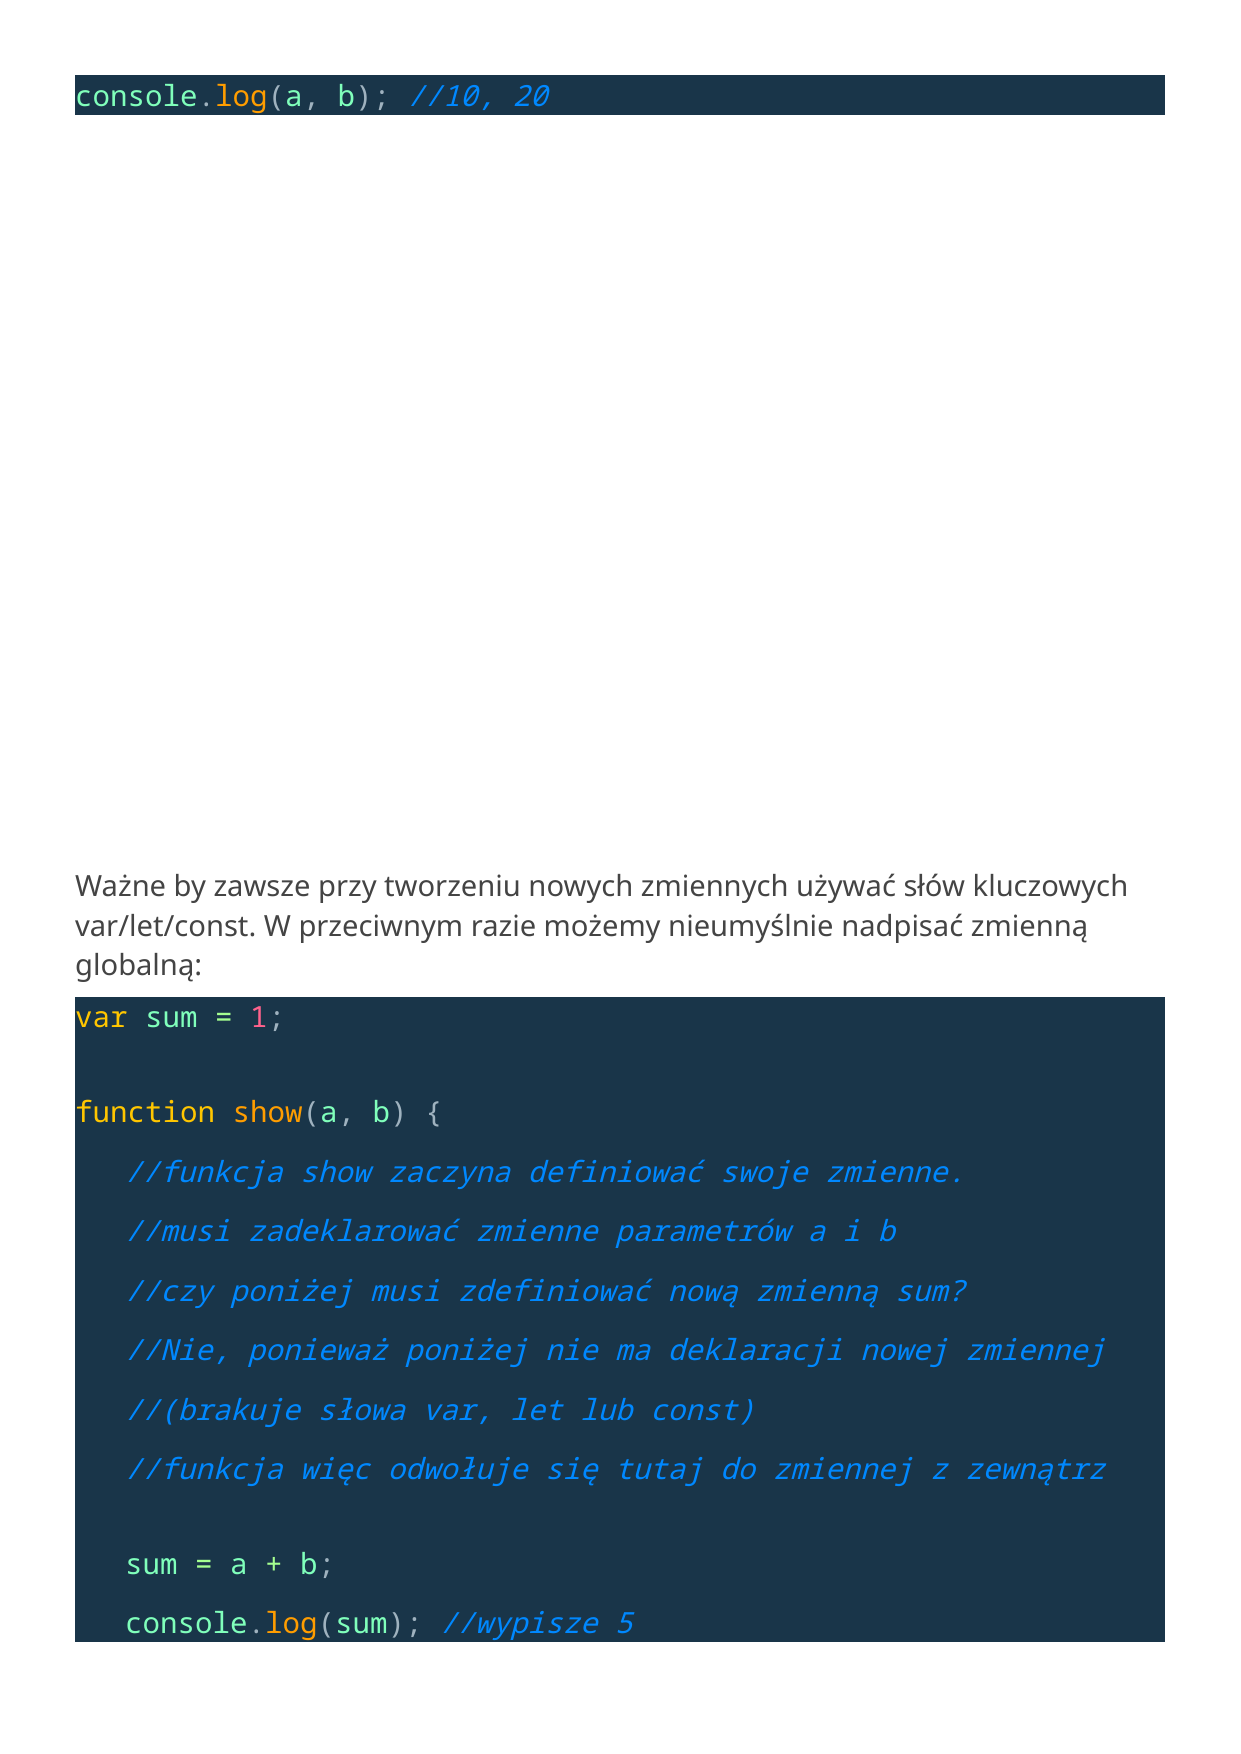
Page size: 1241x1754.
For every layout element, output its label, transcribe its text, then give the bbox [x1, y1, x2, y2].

text Ważne by zawsze przy tworzeniu nowych zmiennych używać słów kluczowych var/let/const. W przeciwnym razie możemy nieumyślnie nadpisać zmienną globalną: [75, 865, 1165, 984]
text //funkcja show zaczyna definiować swoje zmienne. [75, 1151, 1165, 1191]
text sum = a + b; [75, 1543, 1165, 1583]
text //funkcja więc odwołuje się tutaj do zmiennej z zewnątrz [75, 1448, 1165, 1488]
text //czy poniżej musi zdefiniować nową zmienną sum? [75, 1270, 1165, 1310]
text var sum = 1; [75, 997, 1165, 1036]
text console.log(sum); //wypisze 5 [75, 1603, 1165, 1642]
text //Nie, ponieważ poniżej nie ma deklaracji nowej zmiennej [75, 1329, 1165, 1369]
text //musi zadeklarować zmienne parametrów a i b [75, 1211, 1165, 1250]
text //(brakuje słowa var, let lub const) [75, 1389, 1165, 1429]
text function show(a, b) { [75, 1092, 1165, 1131]
text console.log(a, b); //10, 20 [75, 75, 1165, 115]
